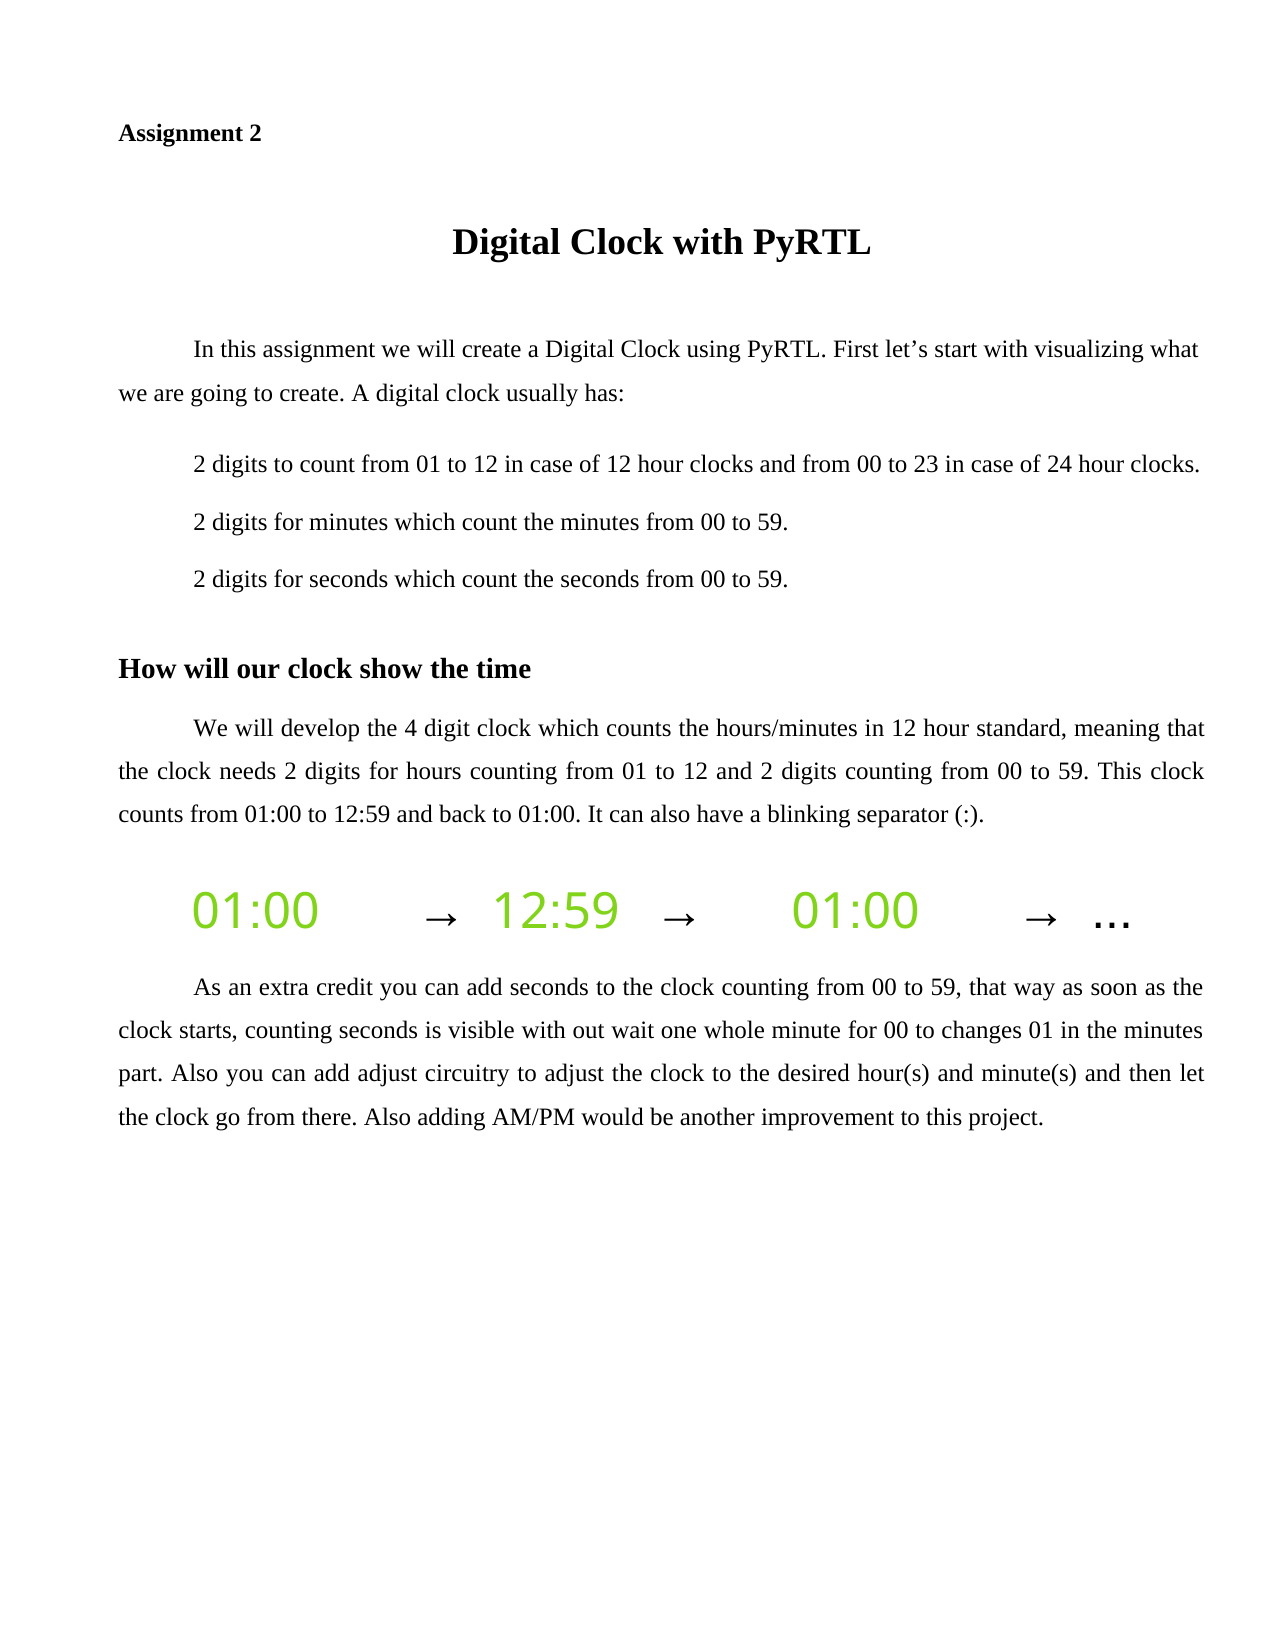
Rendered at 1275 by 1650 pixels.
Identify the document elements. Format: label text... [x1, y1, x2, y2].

text Digital Clock with PyRTL [118, 219, 1206, 263]
text As an extra credit you can add seconds to the clock counting from 00 to 59, that way as soon as the clock starts, counting seconds is visible with out wait one whole minute for 00 to changes 01 in the minutes part. Also you can add adjust circuitry to adjust the clock to the desired hour(s) and minute(s) and then let the clock go from there. Also adding AM/PM would be another improvement to this project. [118, 972, 1206, 1130]
text 2 digits to count from 01 to 12 in case of 12 hour clocks and from 00 to 23 in case of 24 hour clocks. [118, 449, 1206, 478]
text In this assignment we will create a Digital Clock using PyRTL. First let’s start with visualizing what we are going to create. A digital clock usually has: [118, 334, 1206, 406]
text We will develop the 4 digit clock which counts the hours/minutes in 12 hour standard, meaning that the clock needs 2 digits for hours counting from 01 to 12 and 2 digits counting from 00 to 59. This clock counts from 01:00 to 12:59 and back to 01:00. It can also have a blinking separator (:). [118, 713, 1206, 828]
text How will our clock show the time [118, 651, 1206, 684]
text 2 digits for seconds which count the seconds from 00 to 59. [118, 564, 1206, 593]
text 2 digits for minutes which count the minutes from 00 to 59. [118, 507, 1206, 536]
text 01:00 → 12:59 → 01:00 → ... [118, 875, 1206, 943]
